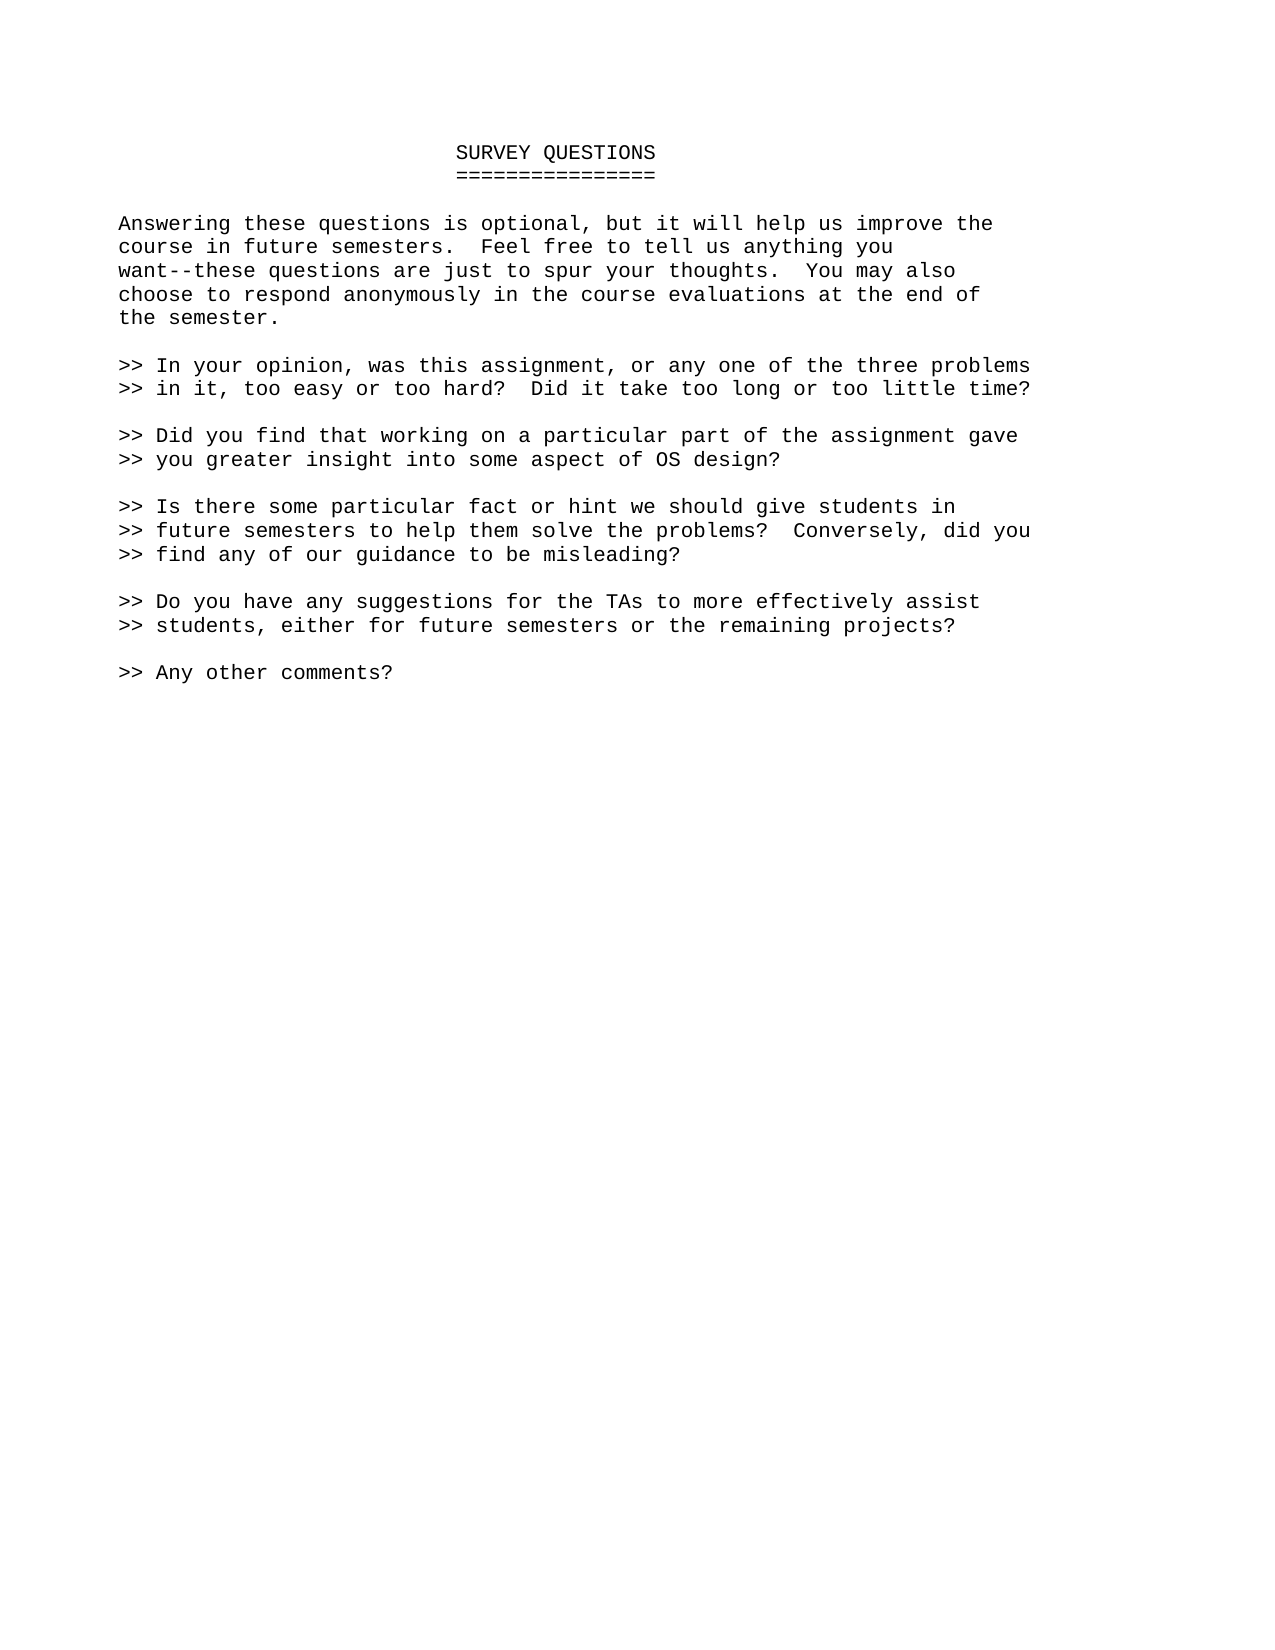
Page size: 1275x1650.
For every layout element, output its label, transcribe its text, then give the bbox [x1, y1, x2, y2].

text >> future semesters to help them solve the problems? Conversely, did you [118, 520, 1157, 544]
text >> Any other comments? [118, 662, 1157, 686]
text >> you greater insight into some aspect of OS design? [118, 449, 1157, 473]
text SURVEY QUESTIONS [118, 142, 1157, 165]
text >> Did you find that working on a particular part of the assignment gave [118, 426, 1157, 449]
text >> in it, too easy or too hard? Did it take too long or too little time? [118, 378, 1157, 402]
text the semester. [118, 307, 1157, 331]
text choose to respond anonymously in the course evaluations at the end of [118, 284, 1157, 307]
text want--these questions are just to spur your thoughts. You may also [118, 260, 1157, 284]
text >> In your opinion, was this assignment, or any one of the three problems [118, 354, 1157, 378]
text >> find any of our guidance to be misleading? [118, 544, 1157, 567]
text ================ [118, 165, 1157, 189]
text Answering these questions is optional, but it will help us improve the [118, 213, 1157, 236]
text >> students, either for future semesters or the remaining projects? [118, 615, 1157, 638]
text course in future semesters. Feel free to tell us anything you [118, 236, 1157, 260]
text >> Is there some particular fact or hint we should give students in [118, 496, 1157, 520]
text >> Do you have any suggestions for the TAs to more effectively assist [118, 591, 1157, 615]
